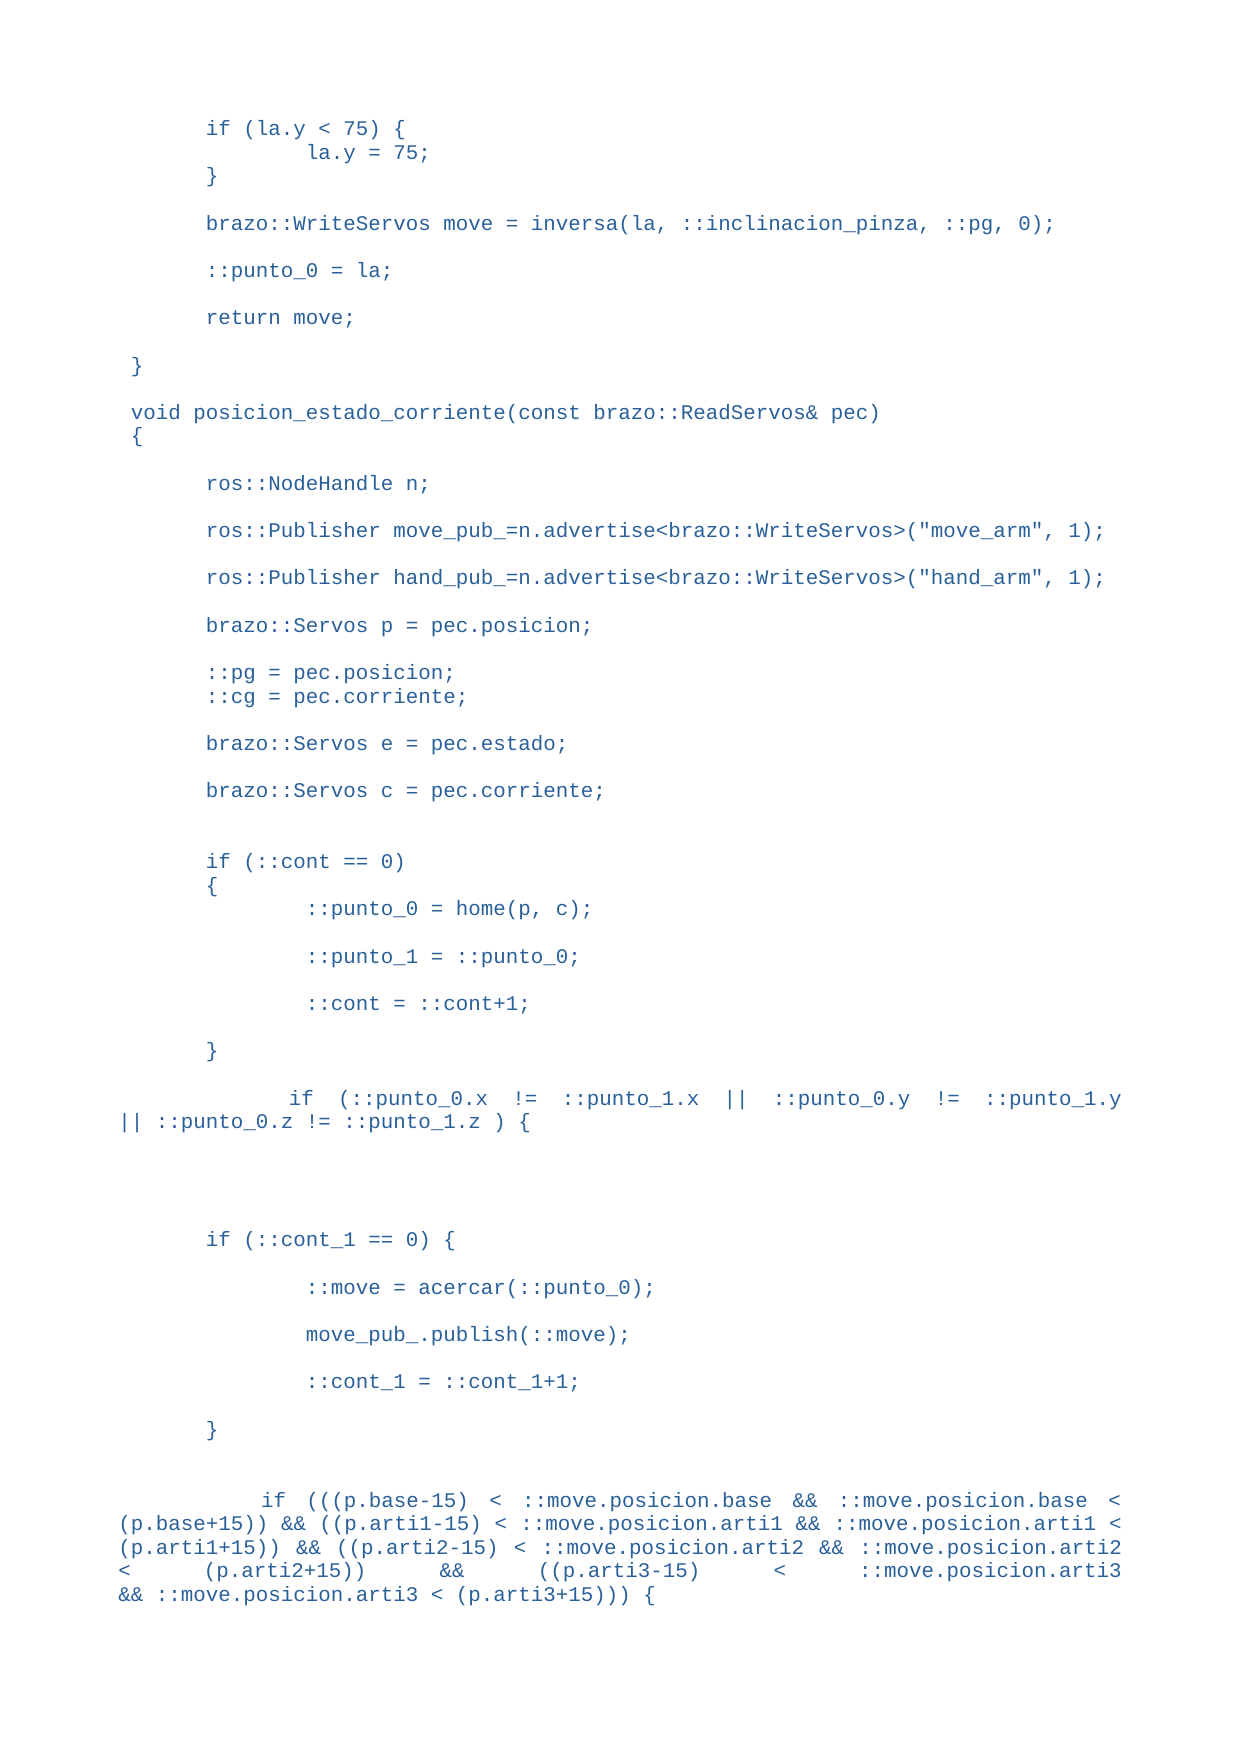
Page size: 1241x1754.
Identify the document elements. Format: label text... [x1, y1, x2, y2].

text ros::NodeHandle n; [118, 473, 1122, 496]
text ::cg = pec.corriente; [118, 686, 1122, 709]
text } [118, 1040, 1122, 1064]
text void posicion_estado_corriente(const brazo::ReadServos& pec) [118, 402, 1122, 426]
text brazo::WriteServos move = inversa(la, ::inclinacion_pinza, ::pg, 0); [118, 213, 1122, 236]
text if (::cont == 0) [118, 851, 1122, 875]
text { [118, 426, 1122, 449]
text ::pg = pec.posicion; [118, 662, 1122, 686]
text ros::Publisher hand_pub_=n.advertise<brazo::WriteServos>("hand_arm", 1); [118, 567, 1122, 591]
text return move; [118, 307, 1122, 331]
text ::punto_1 = ::punto_0; [118, 946, 1122, 969]
text ::move = acercar(::punto_0); [118, 1277, 1122, 1300]
text } [118, 1419, 1122, 1442]
text la.y = 75; [118, 142, 1122, 165]
text ros::Publisher move_pub_=n.advertise<brazo::WriteServos>("move_arm", 1); [118, 520, 1122, 544]
text if (::punto_0.x != ::punto_1.x || ::punto_0.y != ::punto_1.y || ::punto_0.z != ::punto_1.z ) { [118, 1088, 1122, 1135]
text move_pub_.publish(::move); [118, 1324, 1122, 1348]
text ::punto_0 = home(p, c); [118, 898, 1122, 922]
text } [118, 165, 1122, 189]
text if (::cont_1 == 0) { [118, 1229, 1122, 1253]
text { [118, 875, 1122, 898]
text ::cont_1 = ::cont_1+1; [118, 1371, 1122, 1395]
text if (((p.base-15) < ::move.posicion.base && ::move.posicion.base < (p.base+15)) && ((p.arti1-15) < ::move.posicion.arti1 && ::move.posicion.arti1 < (p.arti1+15)) && ((p.arti2-15) < ::move.posicion.arti2 && ::move.posicion.arti2 < (p.arti2+15)) && ((p.arti3-15) < ::move.posicion.arti3 && ::move.posicion.arti3 < (p.arti3+15))) { [118, 1489, 1122, 1608]
text ::cont = ::cont+1; [118, 993, 1122, 1017]
text } [118, 354, 1122, 378]
text ::punto_0 = la; [118, 260, 1122, 284]
text brazo::Servos c = pec.corriente; [118, 780, 1122, 804]
text if (la.y < 75) { [118, 118, 1122, 142]
text brazo::Servos p = pec.posicion; [118, 615, 1122, 638]
text brazo::Servos e = pec.estado; [118, 733, 1122, 757]
